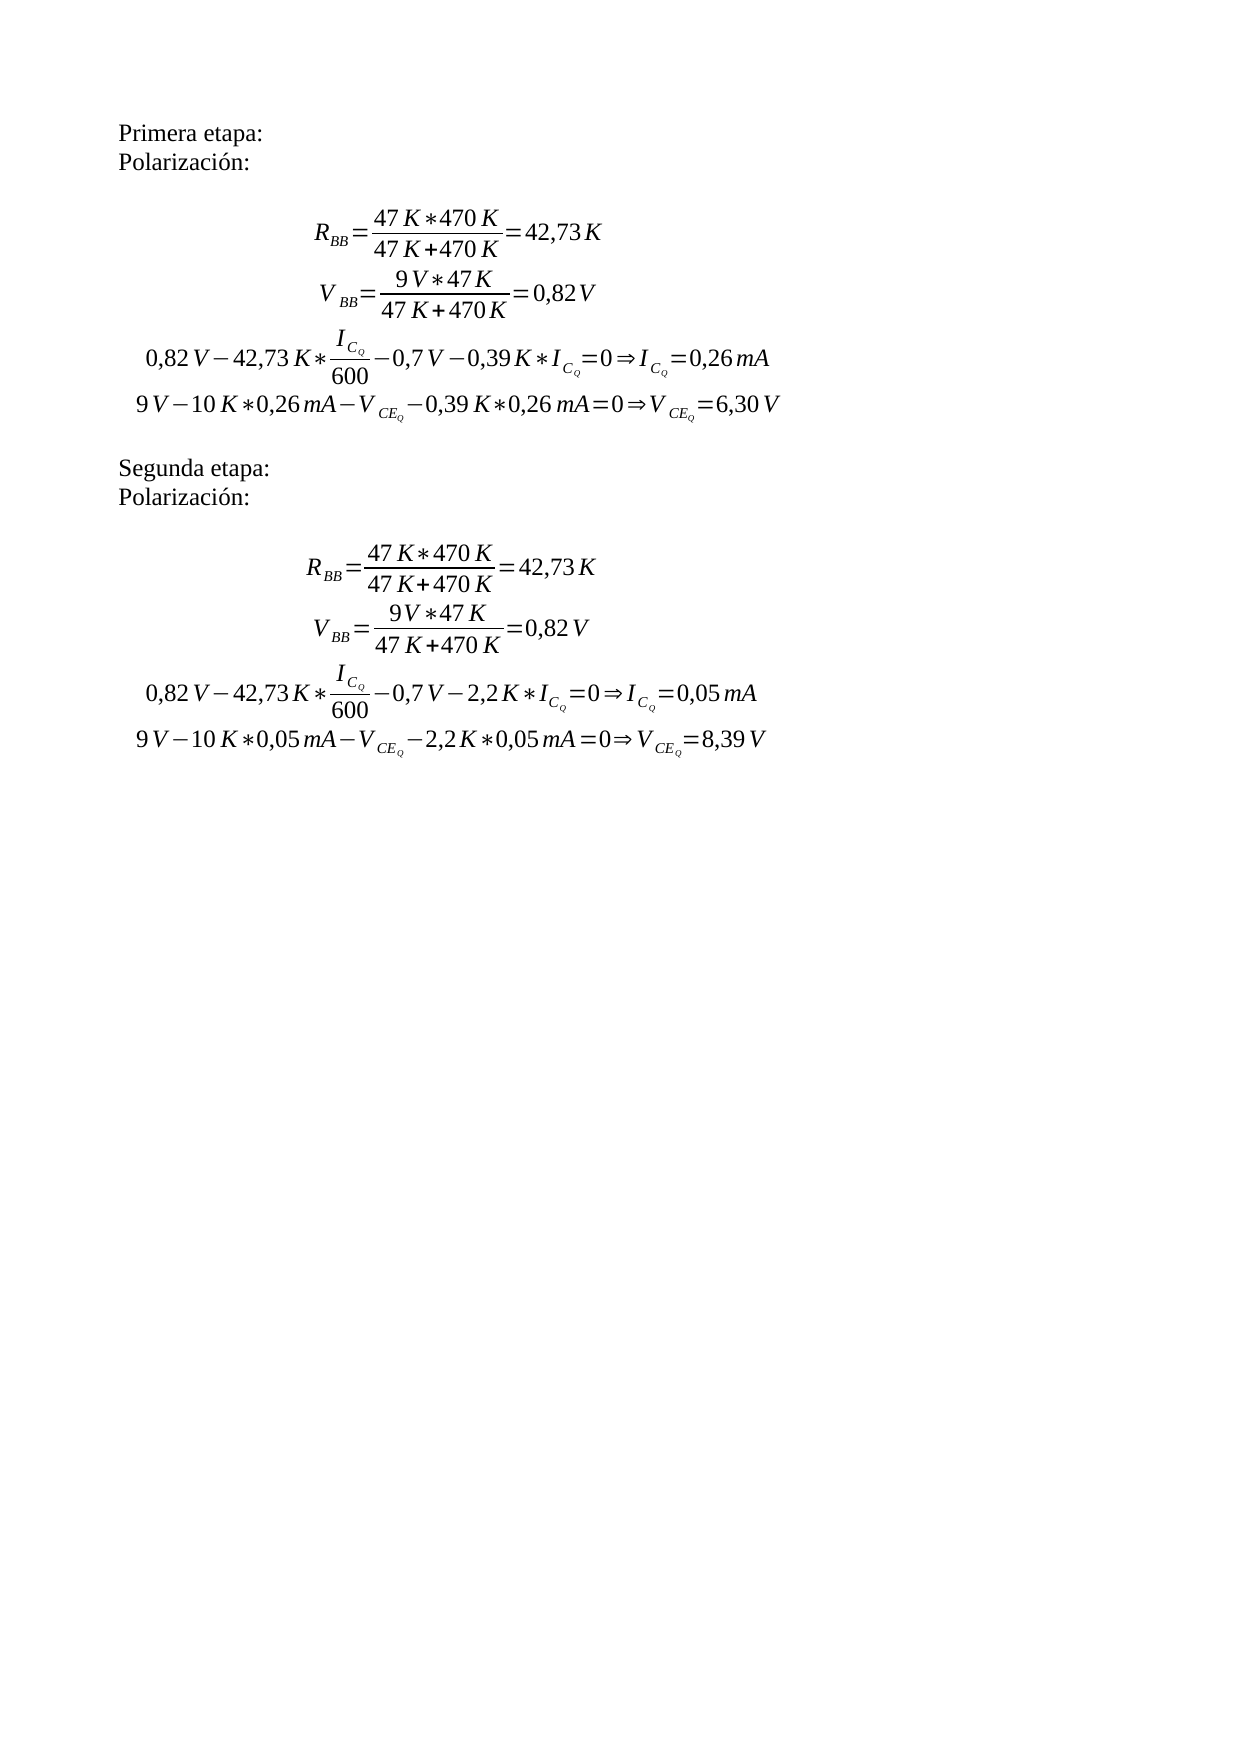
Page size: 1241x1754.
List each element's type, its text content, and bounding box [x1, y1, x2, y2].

text Primera etapa: [118, 118, 1122, 147]
text Polarización: [118, 147, 1122, 176]
text Polarización: [118, 482, 1122, 510]
text Segunda etapa: [118, 453, 1122, 482]
